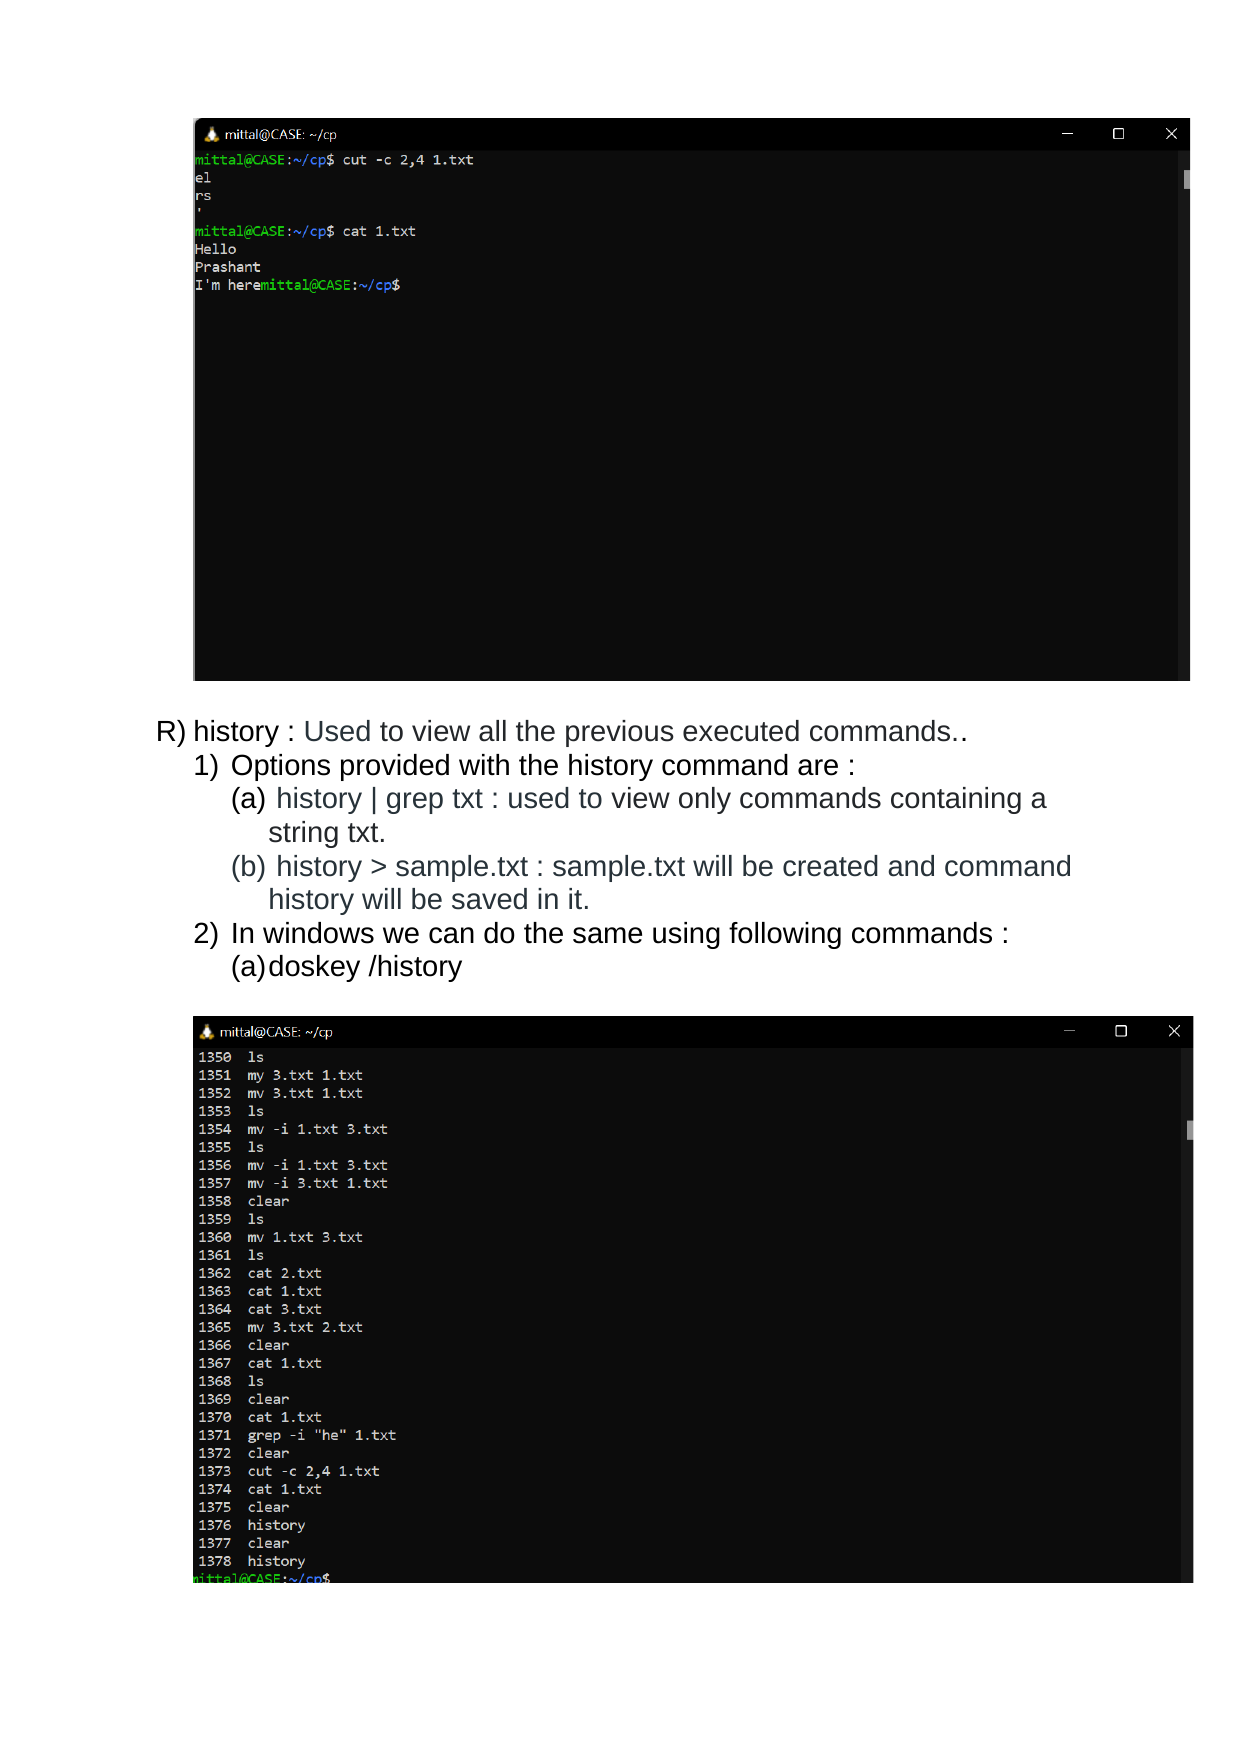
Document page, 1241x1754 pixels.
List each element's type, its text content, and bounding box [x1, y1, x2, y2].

list Options provided with the history command are : [193, 748, 1122, 782]
list doskey /history [231, 949, 1122, 983]
picture [193, 1016, 1194, 1583]
list history : Used to view all the previous executed commands.. [156, 714, 1122, 748]
list history | grep txt : used to view only commands containing a string txt. [231, 782, 1122, 849]
list In windows we can do the same using following commands : [193, 916, 1122, 949]
picture [193, 118, 1191, 681]
list history > sample.txt : sample.txt will be created and command history will be saved in it. [231, 849, 1122, 916]
